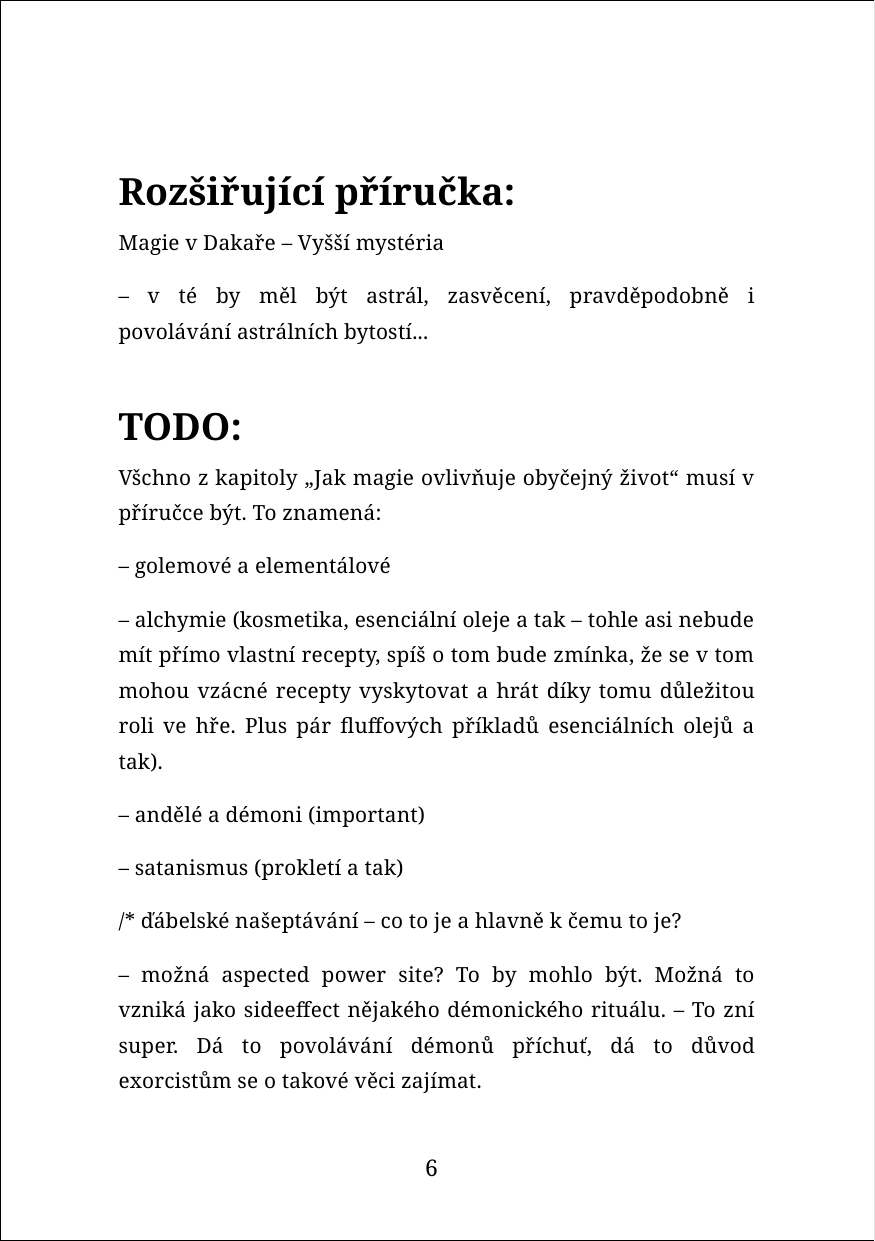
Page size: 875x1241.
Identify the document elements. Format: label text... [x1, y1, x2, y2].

text Všchno z kapitoly „Jak magie ovlivňuje obyčejný život“ musí v příručce být. To znamená: [118, 463, 756, 527]
text – v té by měl být astrál, zasvěcení, pravděpodobně i povolávání astrálních bytostí... [118, 282, 756, 346]
subtitle Rozšiřující příručka: [118, 166, 756, 217]
text – alchymie (kosmetika, esenciální oleje a tak – tohle asi nebude mít přímo vlastní recepty, spíš o tom bude zmínka, že se v tom mohou vzácné recepty vyskytovat a hrát díky tomu důležitou roli ve hře. Plus pár fluffových příkladů esenciálních olejů a tak). [118, 605, 756, 775]
subtitle TODO: [118, 400, 756, 451]
text – golemové a elementálové [118, 551, 756, 580]
text – satanismus (prokletí a tak) [118, 853, 756, 882]
text – možná aspected power site? To by mohlo být. Možná to vzniká jako sideeffect nějakého démonického rituálu. – To zní super. Dá to povolávání démonů příchuť, dá to důvod exorcistům se o takové věci zajímat. [118, 960, 756, 1095]
text /* ďábelské našeptávání – co to je a hlavně k čemu to je? [118, 906, 756, 935]
text Magie v Dakaře – Vyšší mystéria [118, 228, 756, 257]
text – andělé a démoni (important) [118, 800, 756, 828]
